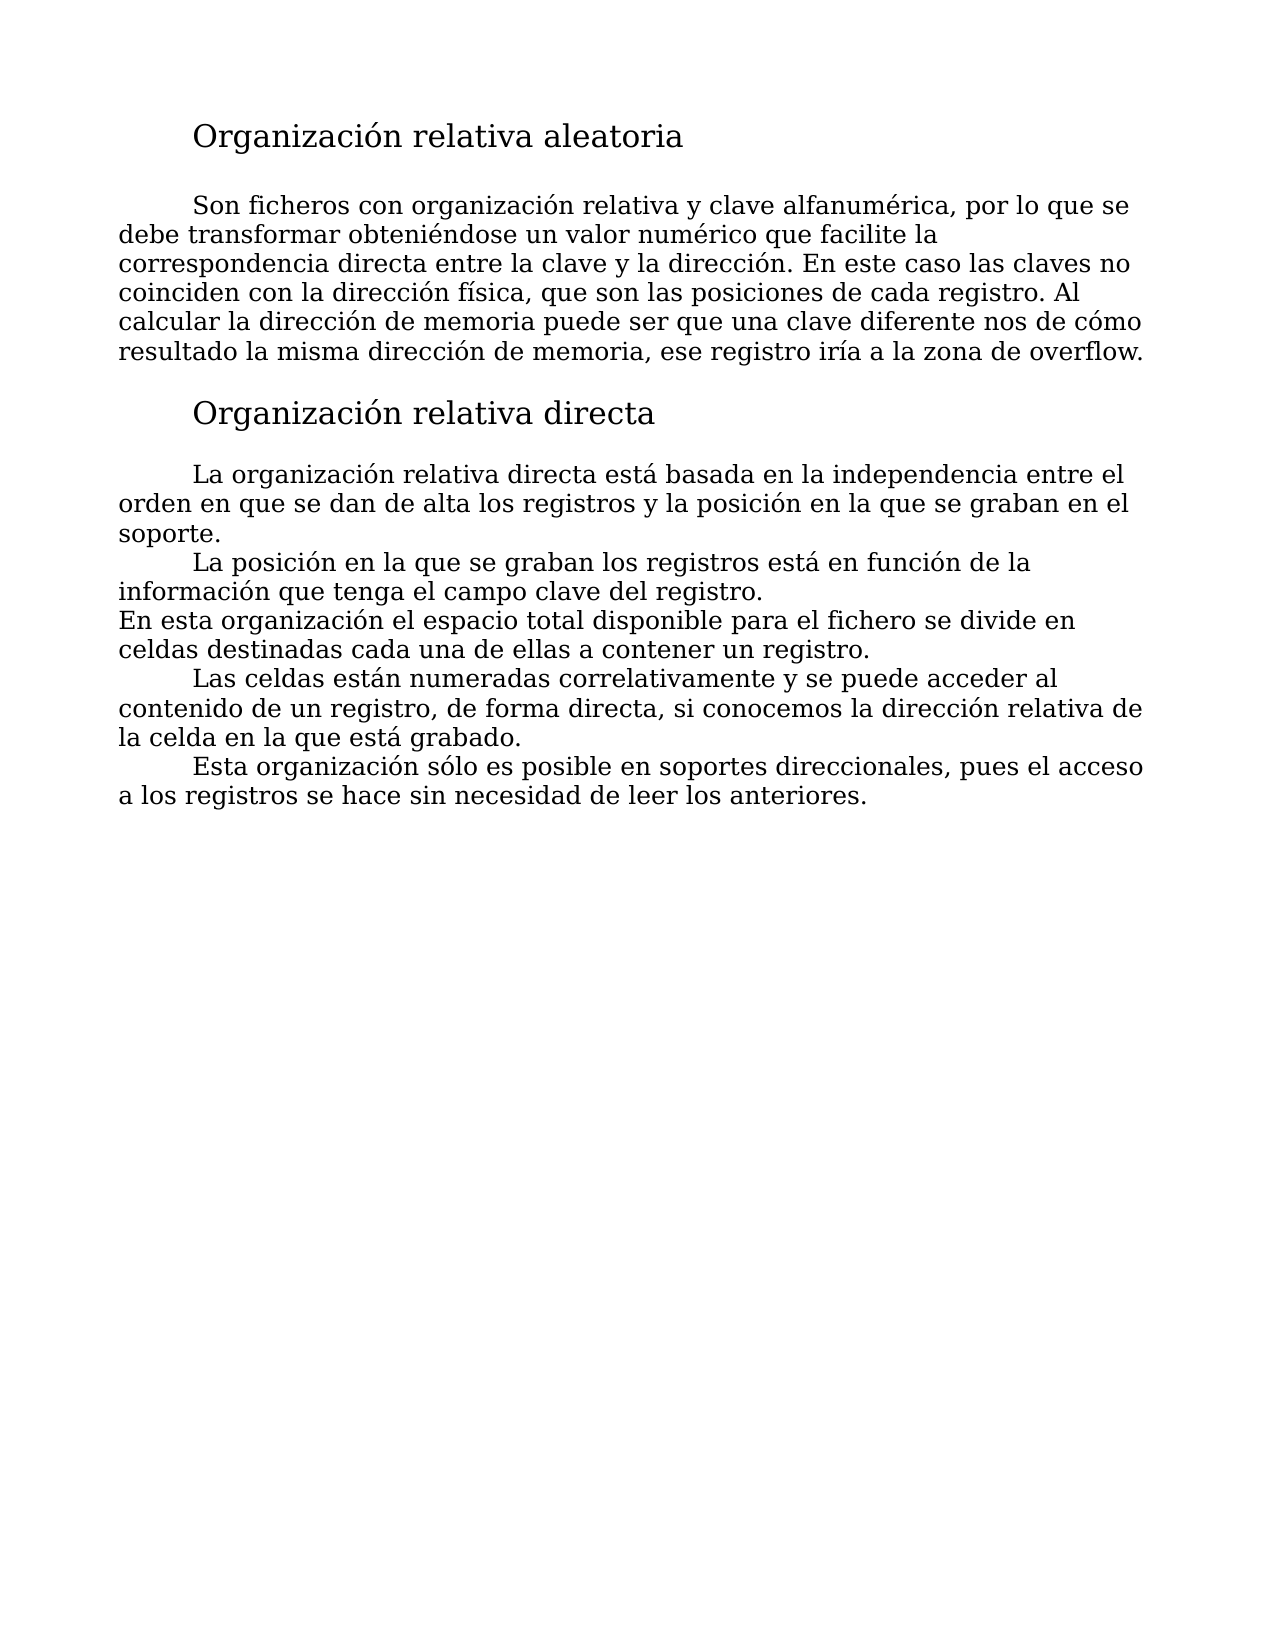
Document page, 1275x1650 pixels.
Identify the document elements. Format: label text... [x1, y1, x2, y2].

text La posición en la que se graban los registros está en función de la información que tenga el campo clave del registro. [118, 548, 1157, 606]
text Organización relativa aleatoria [118, 118, 1157, 154]
text La organización relativa directa está basada en la independencia entre el orden en que se dan de alta los registros y la posición en la que se graban en el soporte. [118, 461, 1157, 548]
text En esta organización el espacio total disponible para el fichero se divide en celdas destinadas cada una de ellas a contener un registro. [118, 606, 1157, 665]
text Organización relativa directa [118, 395, 1157, 431]
text Esta organización sólo es posible en soportes direccionales, pues el acceso a los registros se hace sin necesidad de leer los anteriores. [118, 752, 1157, 811]
text Son ficheros con organización relativa y clave alfanumérica, por lo que se debe transformar obteniéndose un valor numérico que facilite la correspondencia directa entre la clave y la dirección. En este caso las claves no coinciden con la dirección física, que son las posiciones de cada registro. Al calcular la dirección de memoria puede ser que una clave diferente nos de cómo resultado la misma dirección de memoria, ese registro iría a la zona de overflow. [118, 191, 1157, 366]
text Las celdas están numeradas correlativamente y se puede acceder al contenido de un registro, de forma directa, si conocemos la dirección relativa de la celda en la que está grabado. [118, 665, 1157, 752]
